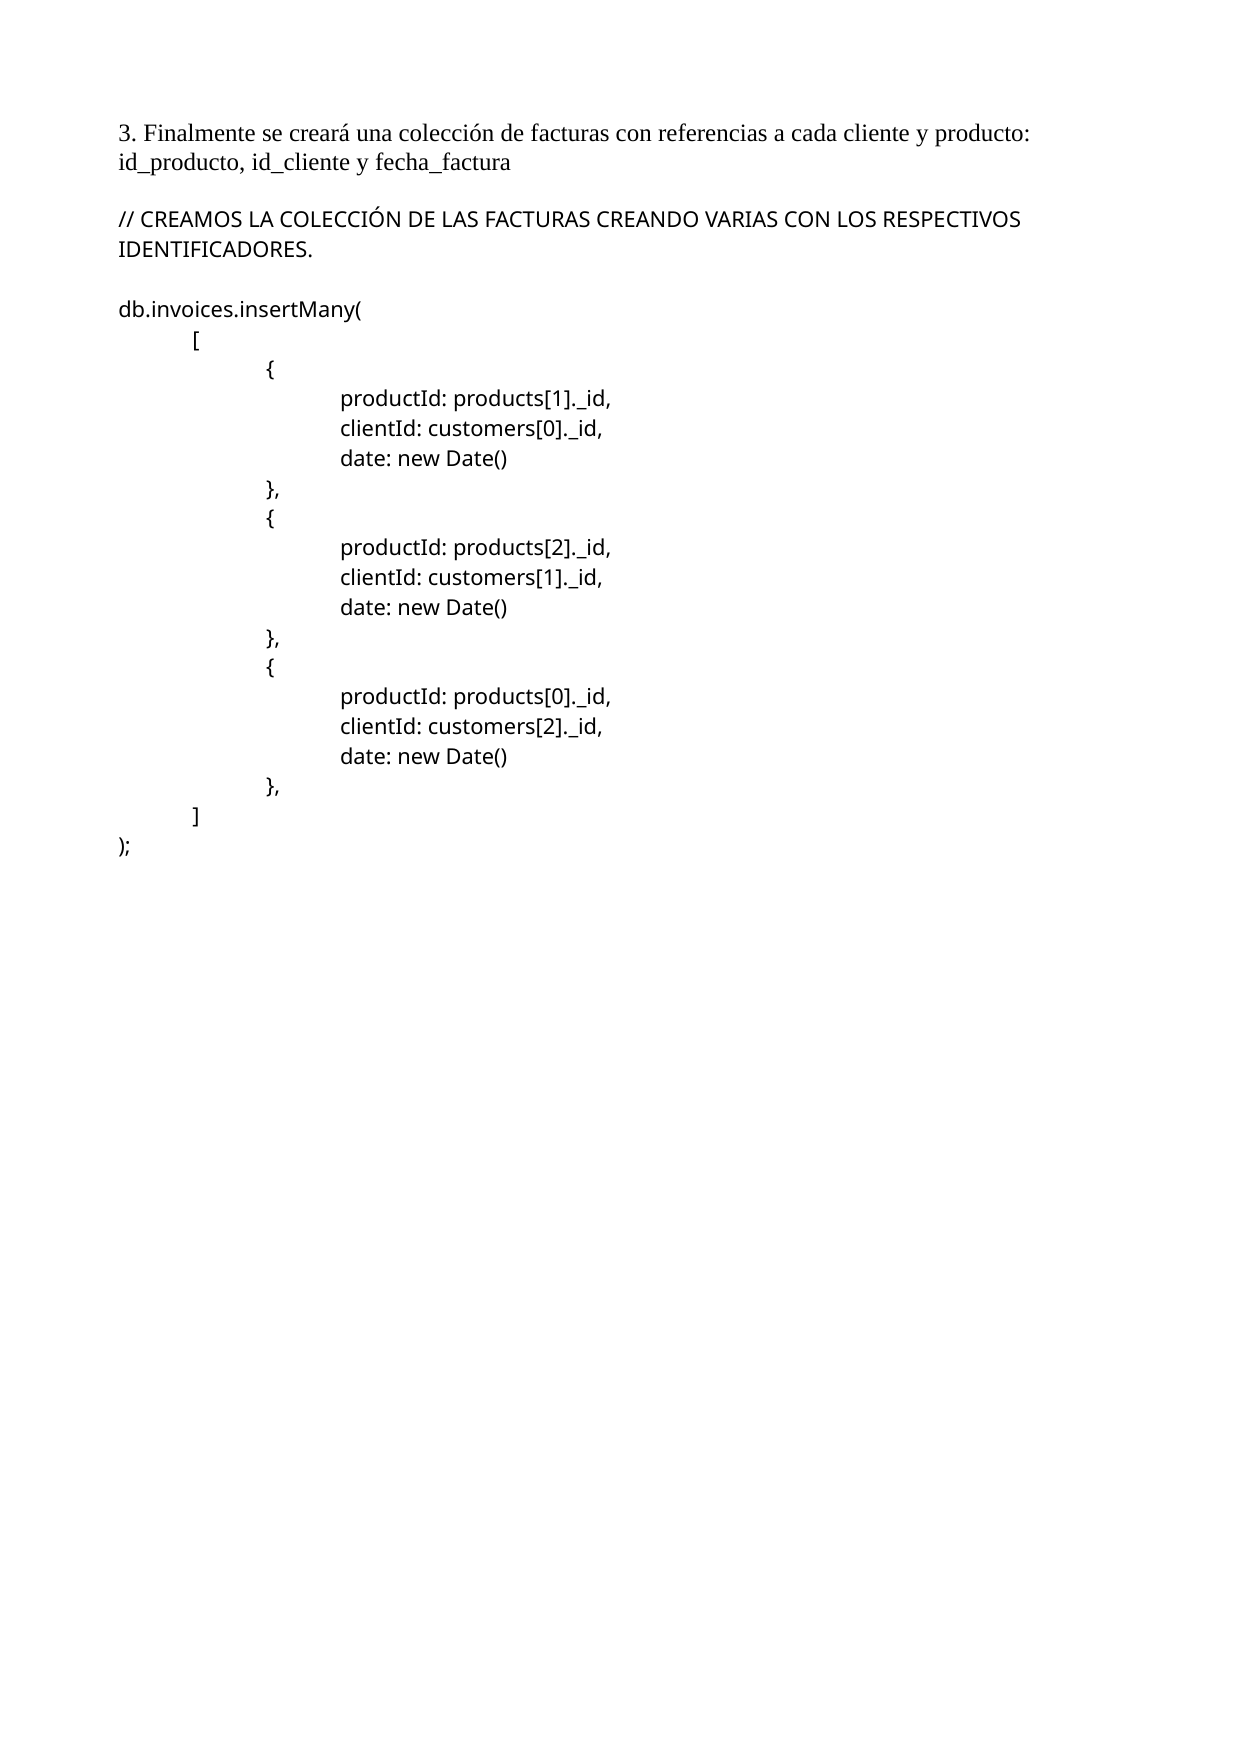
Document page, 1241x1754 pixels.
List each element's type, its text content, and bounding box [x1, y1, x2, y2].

text }, [118, 472, 1122, 502]
text productId: products[1]._id, [118, 383, 1122, 413]
text 3. Finalmente se creará una colección de facturas con referencias a cada cliente y producto: id_producto, id_cliente y fecha_factura [118, 118, 1122, 176]
text [ [118, 323, 1122, 353]
text clientId: customers[2]._id, [118, 711, 1122, 741]
text date: new Date() [118, 741, 1122, 770]
text clientId: customers[0]._id, [118, 413, 1122, 443]
text clientId: customers[1]._id, [118, 562, 1122, 592]
text db.invoices.insertMany( [118, 294, 1122, 323]
text { [118, 651, 1122, 681]
text date: new Date() [118, 443, 1122, 472]
text { [118, 502, 1122, 532]
text }, [118, 621, 1122, 651]
text // CREAMOS LA COLECCIÓN DE LAS FACTURAS CREANDO VARIAS CON LOS RESPECTIVOS IDENTIFICADORES. [118, 204, 1122, 264]
text date: new Date() [118, 592, 1122, 621]
text productId: products[0]._id, [118, 681, 1122, 711]
text }, [118, 770, 1122, 800]
text productId: products[2]._id, [118, 532, 1122, 562]
text ] [118, 800, 1122, 830]
text ); [118, 830, 1122, 860]
text { [118, 353, 1122, 383]
